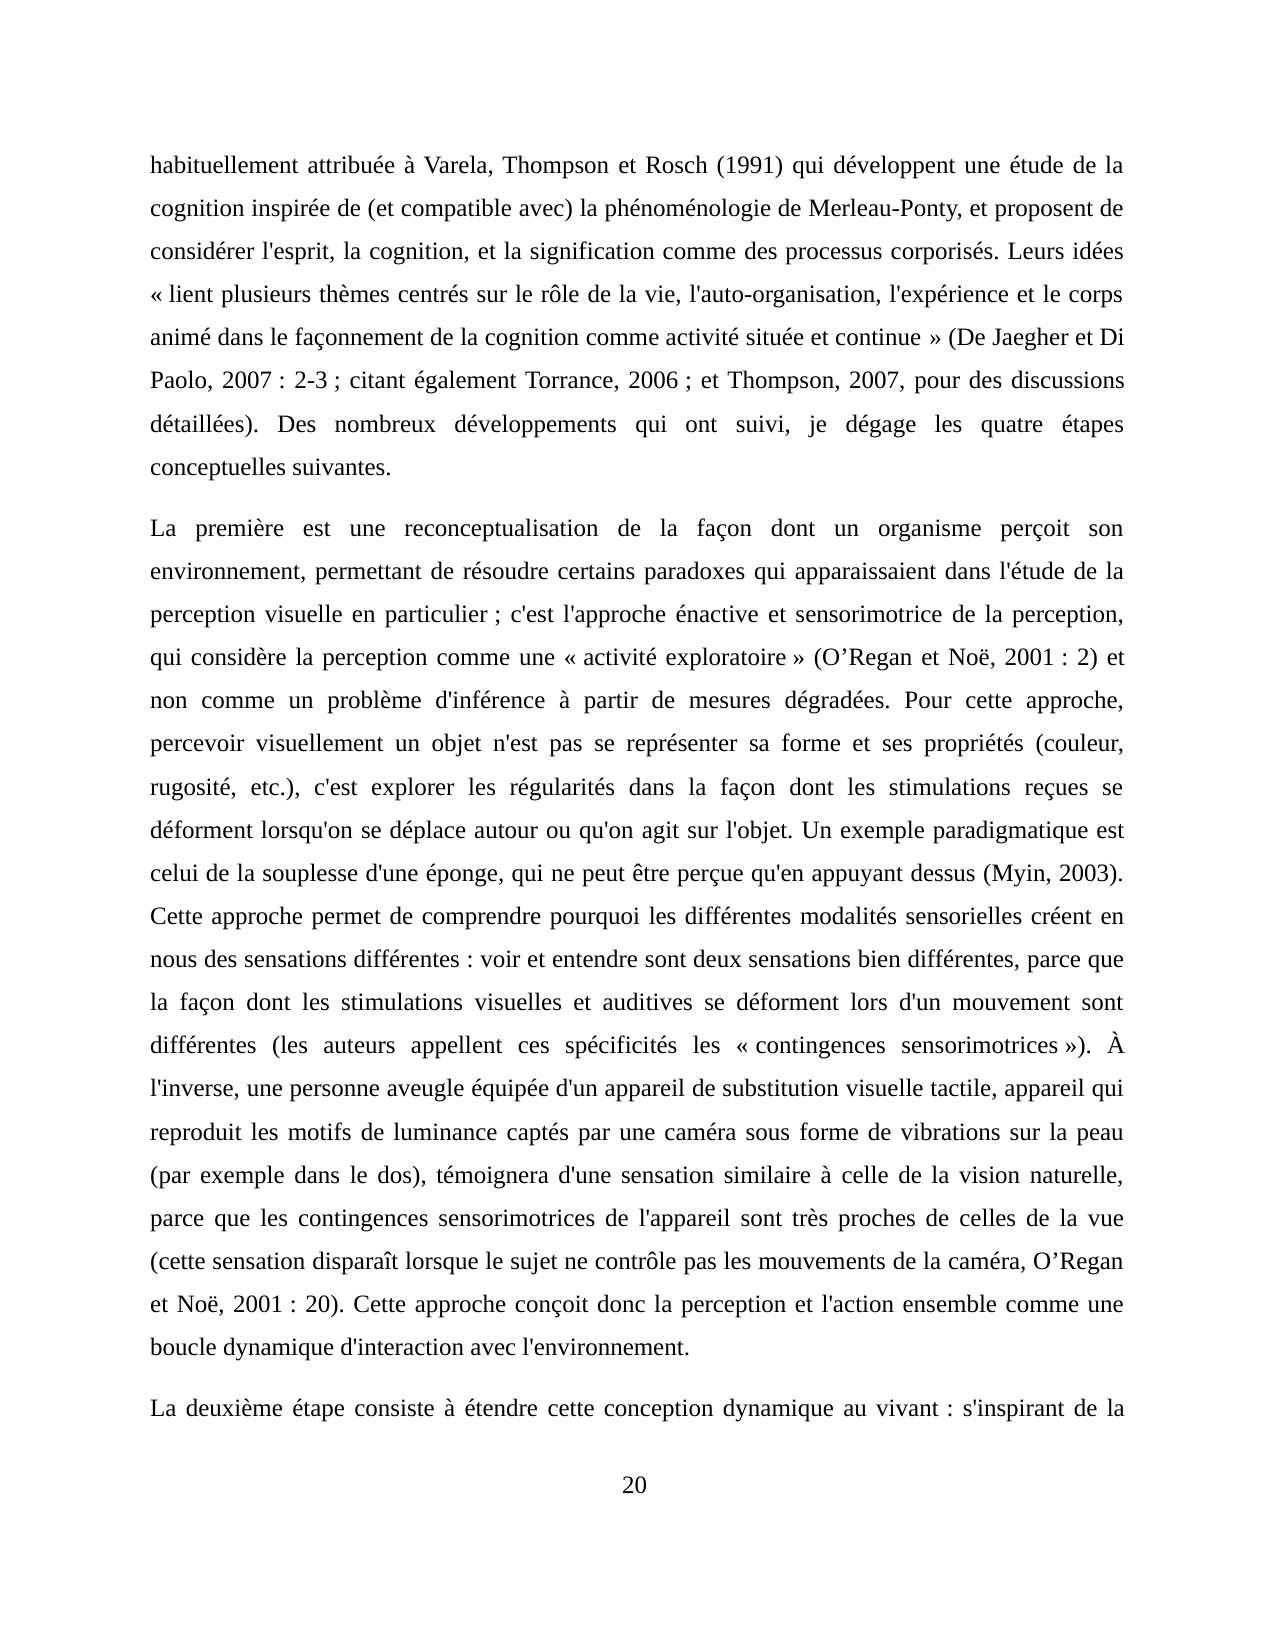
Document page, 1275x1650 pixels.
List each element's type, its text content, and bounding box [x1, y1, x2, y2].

text habituellement attribuée à Varela, Thompson et Rosch (1991) qui développent une étude de la cognition inspirée de (et compatible avec) la phénoménologie de Merleau-Ponty, et proposent de considérer l'esprit, la cognition, et la signification comme des processus corporisés. Leurs idées « lient plusieurs thèmes centrés sur le rôle de la vie, l'auto-organisation, l'expérience et le corps animé dans le façonnement de la cognition comme activité située et continue » (De Jaegher et Di Paolo, 2007 : 2‑3 ; citant également Torrance, 2006 ; et Thompson, 2007, pour des discussions détaillées). Des nombreux développements qui ont suivi, je dégage les quatre étapes conceptuelles suivantes. [150, 150, 1125, 481]
text La première est une reconceptualisation de la façon dont un organisme perçoit son environnement, permettant de résoudre certains paradoxes qui apparaissaient dans l'étude de la perception visuelle en particulier ; c'est l'approche énactive et sensorimotrice de la perception, qui considère la perception comme une « activité exploratoire » (O’Regan et Noë, 2001 : 2) et non comme un problème d'inférence à partir de mesures dégradées. Pour cette approche, percevoir visuellement un objet n'est pas se représenter sa forme et ses propriétés (couleur, rugosité, etc.), c'est explorer les régularités dans la façon dont les stimulations reçues se déforment lorsqu'on se déplace autour ou qu'on agit sur l'objet. Un exemple paradigmatique est celui de la souplesse d'une éponge, qui ne peut être perçue qu'en appuyant dessus (Myin, 2003). Cette approche permet de comprendre pourquoi les différentes modalités sensorielles créent en nous des sensations différentes : voir et entendre sont deux sensations bien différentes, parce que la façon dont les stimulations visuelles et auditives se déforment lors d'un mouvement sont différentes (les auteurs appellent ces spécificités les « contingences sensorimotrices »). À l'inverse, une personne aveugle équipée d'un appareil de substitution visuelle tactile, appareil qui reproduit les motifs de luminance captés par une caméra sous forme de vibrations sur la peau (par exemple dans le dos), témoignera d'une sensation similaire à celle de la vision naturelle, parce que les contingences sensorimotrices de l'appareil sont très proches de celles de la vue (cette sensation disparaît lorsque le sujet ne contrôle pas les mouvements de la caméra, O’Regan et Noë, 2001 : 20). Cette approche conçoit donc la perception et l'action ensemble comme une boucle dynamique d'interaction avec l'environnement. [150, 513, 1125, 1361]
text La deuxième étape consiste à étendre cette conception dynamique au vivant : s'inspirant de la [150, 1393, 1125, 1422]
